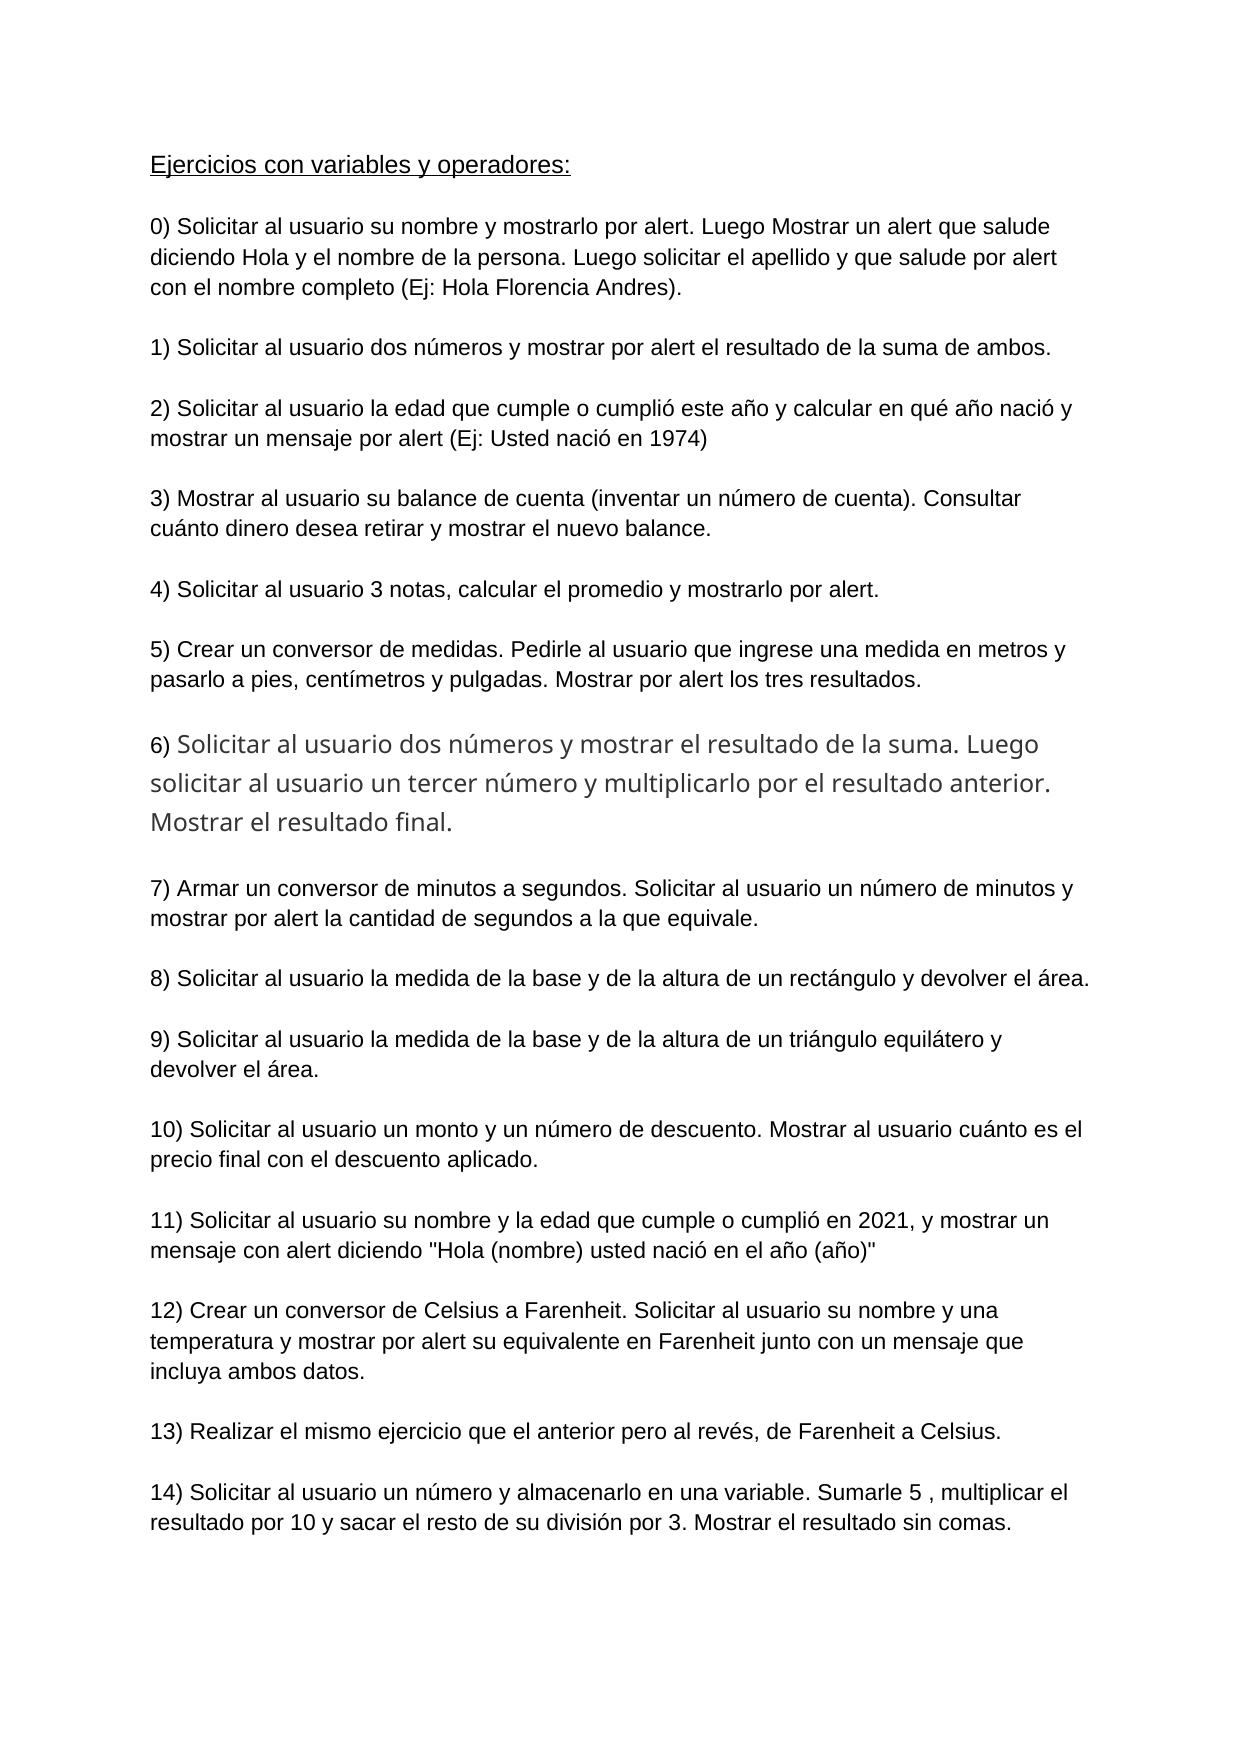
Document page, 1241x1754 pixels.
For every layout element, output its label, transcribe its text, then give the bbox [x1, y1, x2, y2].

text 13) Realizar el mismo ejercicio que el anterior pero al revés, de Farenheit a Celsius. [150, 1418, 1090, 1444]
text 9) Solicitar al usuario la medida de la base y de la altura de un triángulo equilátero y devolver el área. [150, 1026, 1090, 1082]
text 10) Solicitar al usuario un monto y un número de descuento. Mostrar al usuario cuánto es el precio final con el descuento aplicado. [150, 1116, 1090, 1173]
text 5) Crear un conversor de medidas. Pedirle al usuario que ingrese una medida en metros y pasarlo a pies, centímetros y pulgadas. Mostrar por alert los tres resultados. [150, 636, 1090, 693]
text 11) Solicitar al usuario su nombre y la edad que cumple o cumplió en 2021, y mostrar un mensaje con alert diciendo "Hola (nombre) usted nació en el año (año)" [150, 1207, 1090, 1263]
text Ejercicios con variables y operadores: [150, 150, 1090, 179]
text 6) Solicitar al usuario dos números y mostrar el resultado de la suma. Luego solicitar al usuario un tercer número y multiplicarlo por el resultado anterior. Mostrar el resultado final. [150, 727, 1090, 839]
text 7) Armar un conversor de minutos a segundos. Solicitar al usuario un número de minutos y mostrar por alert la cantidad de segundos a la que equivale. [150, 874, 1090, 931]
text 3) Mostrar al usuario su balance de cuenta (inventar un número de cuenta). Consultar cuánto dinero desea retirar y mostrar el nuevo balance. [150, 485, 1090, 542]
text 14) Solicitar al usuario un número y almacenarlo en una variable. Sumarle 5 , multiplicar el resultado por 10 y sacar el resto de su división por 3. Mostrar el resultado sin comas. [150, 1479, 1090, 1535]
text 12) Crear un conversor de Celsius a Farenheit. Solicitar al usuario su nombre y una temperatura y mostrar por alert su equivalente en Farenheit junto con un mensaje que incluya ambos datos. [150, 1297, 1090, 1384]
text 1) Solicitar al usuario dos números y mostrar por alert el resultado de la suma de ambos. [150, 334, 1090, 360]
text 0) Solicitar al usuario su nombre y mostrarlo por alert. Luego Mostrar un alert que salude diciendo Hola y el nombre de la persona. Luego solicitar el apellido y que salude por alert con el nombre completo (Ej: Hola Florencia Andres). [150, 213, 1090, 300]
text 4) Solicitar al usuario 3 notas, calcular el promedio y mostrarlo por alert. [150, 576, 1090, 602]
text 8) Solicitar al usuario la medida de la base y de la altura de un rectángulo y devolver el área. [150, 965, 1090, 991]
text 2) Solicitar al usuario la edad que cumple o cumplió este año y calcular en qué año nació y mostrar un mensaje por alert (Ej: Usted nació en 1974) [150, 394, 1090, 451]
